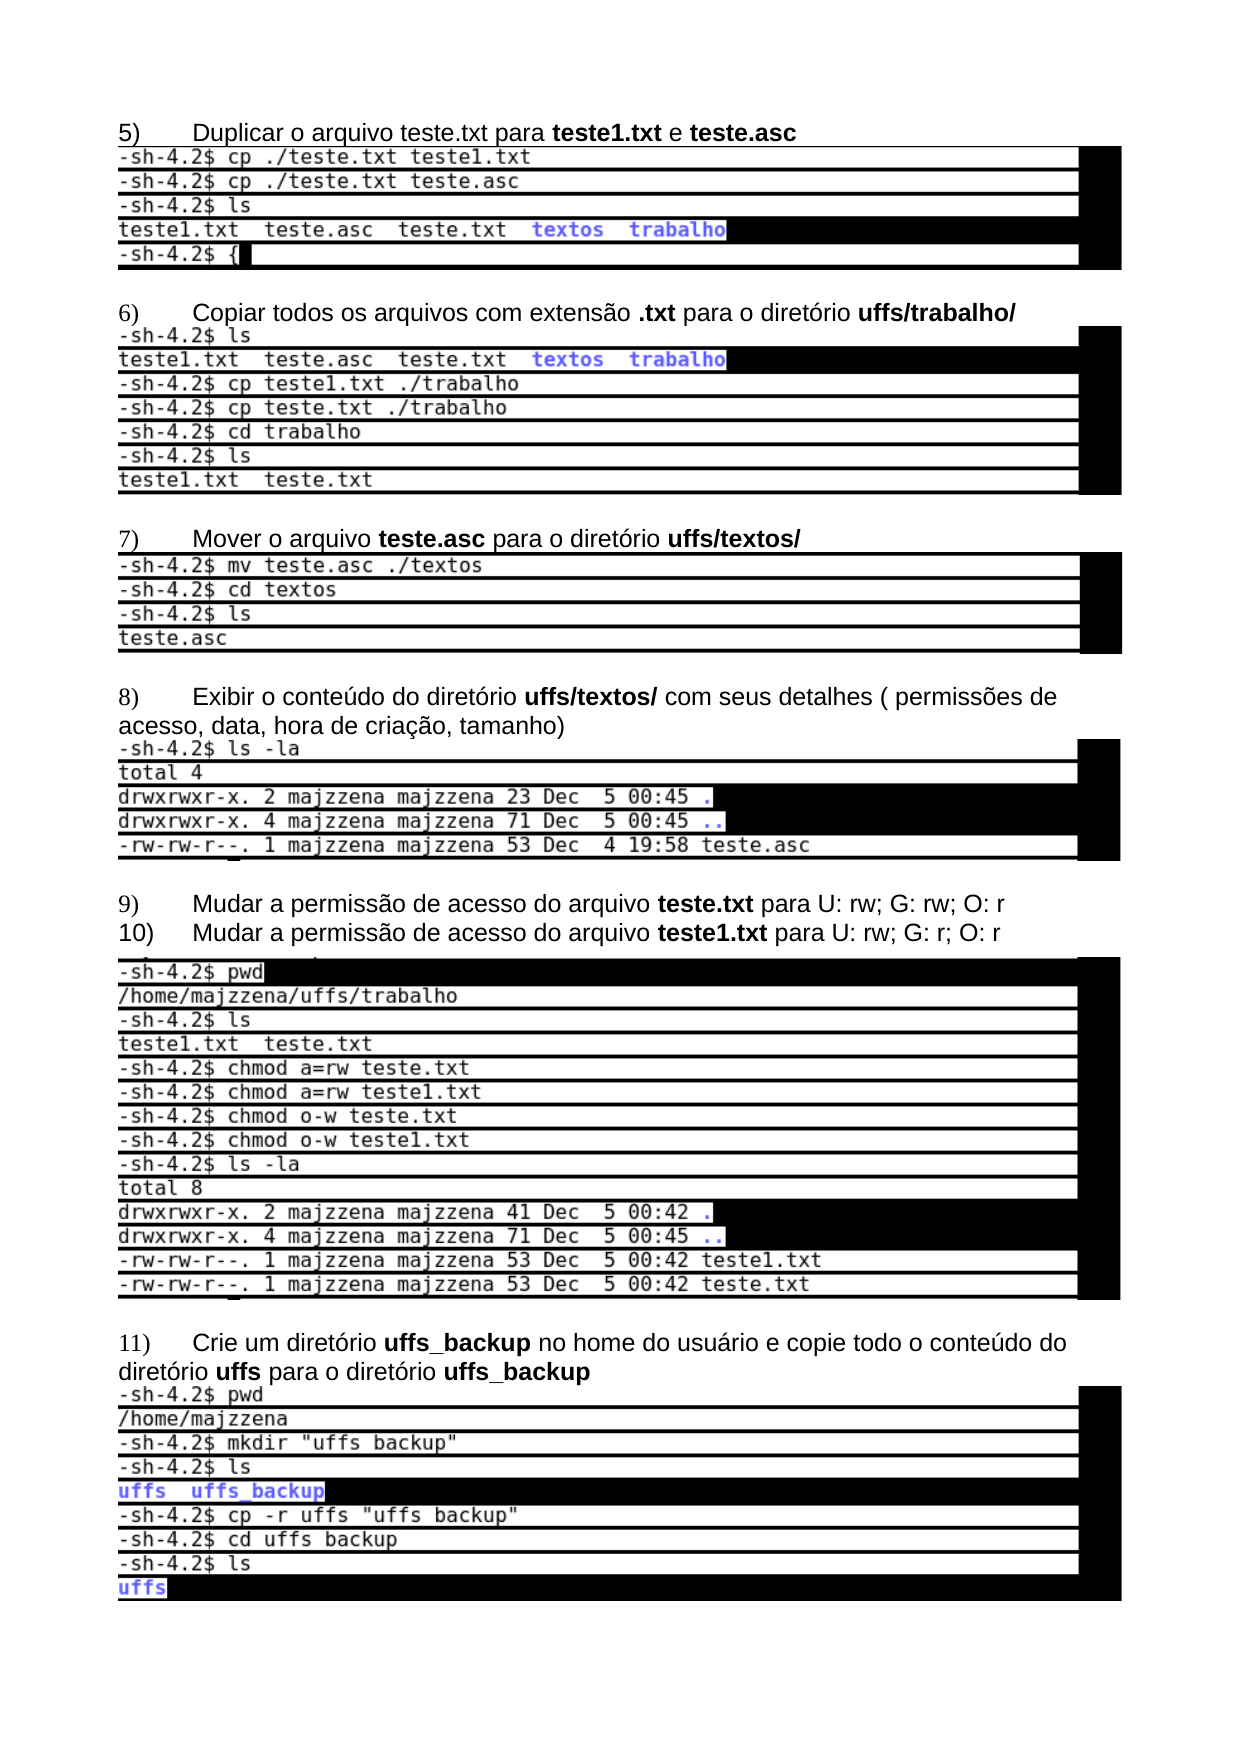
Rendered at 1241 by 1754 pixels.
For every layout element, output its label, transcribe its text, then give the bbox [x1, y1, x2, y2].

picture [118, 1386, 1123, 1601]
picture [118, 739, 1123, 861]
picture [118, 552, 1123, 654]
text 11) Crie um diretório uffs_backup no home do usuário e copie todo o conteúdo do diretório uffs para o diretório uffs_backup [118, 1328, 1122, 1386]
text 7) Mover o arquivo teste.asc para o diretório uffs/textos/ [118, 524, 1122, 552]
text 5) Duplicar o arquivo teste.txt para teste1.txt e teste.asc [118, 118, 1122, 146]
picture [118, 957, 1123, 1300]
picture [118, 326, 1123, 495]
picture [118, 146, 1123, 270]
text 9) Mudar a permissão de acesso do arquivo teste.txt para U: rw; G: rw; O: r [118, 889, 1122, 918]
text 8) Exibir o conteúdo do diretório uffs/textos/ com seus detalhes ( permissões de acesso, data, hora de criação, tamanho) [118, 682, 1122, 739]
text 6) Copiar todos os arquivos com extensão .txt para o diretório uffs/trabalho/ [118, 298, 1122, 326]
text 10) Mudar a permissão de acesso do arquivo teste1.txt para U: rw; G: r; O: r [118, 918, 1122, 947]
